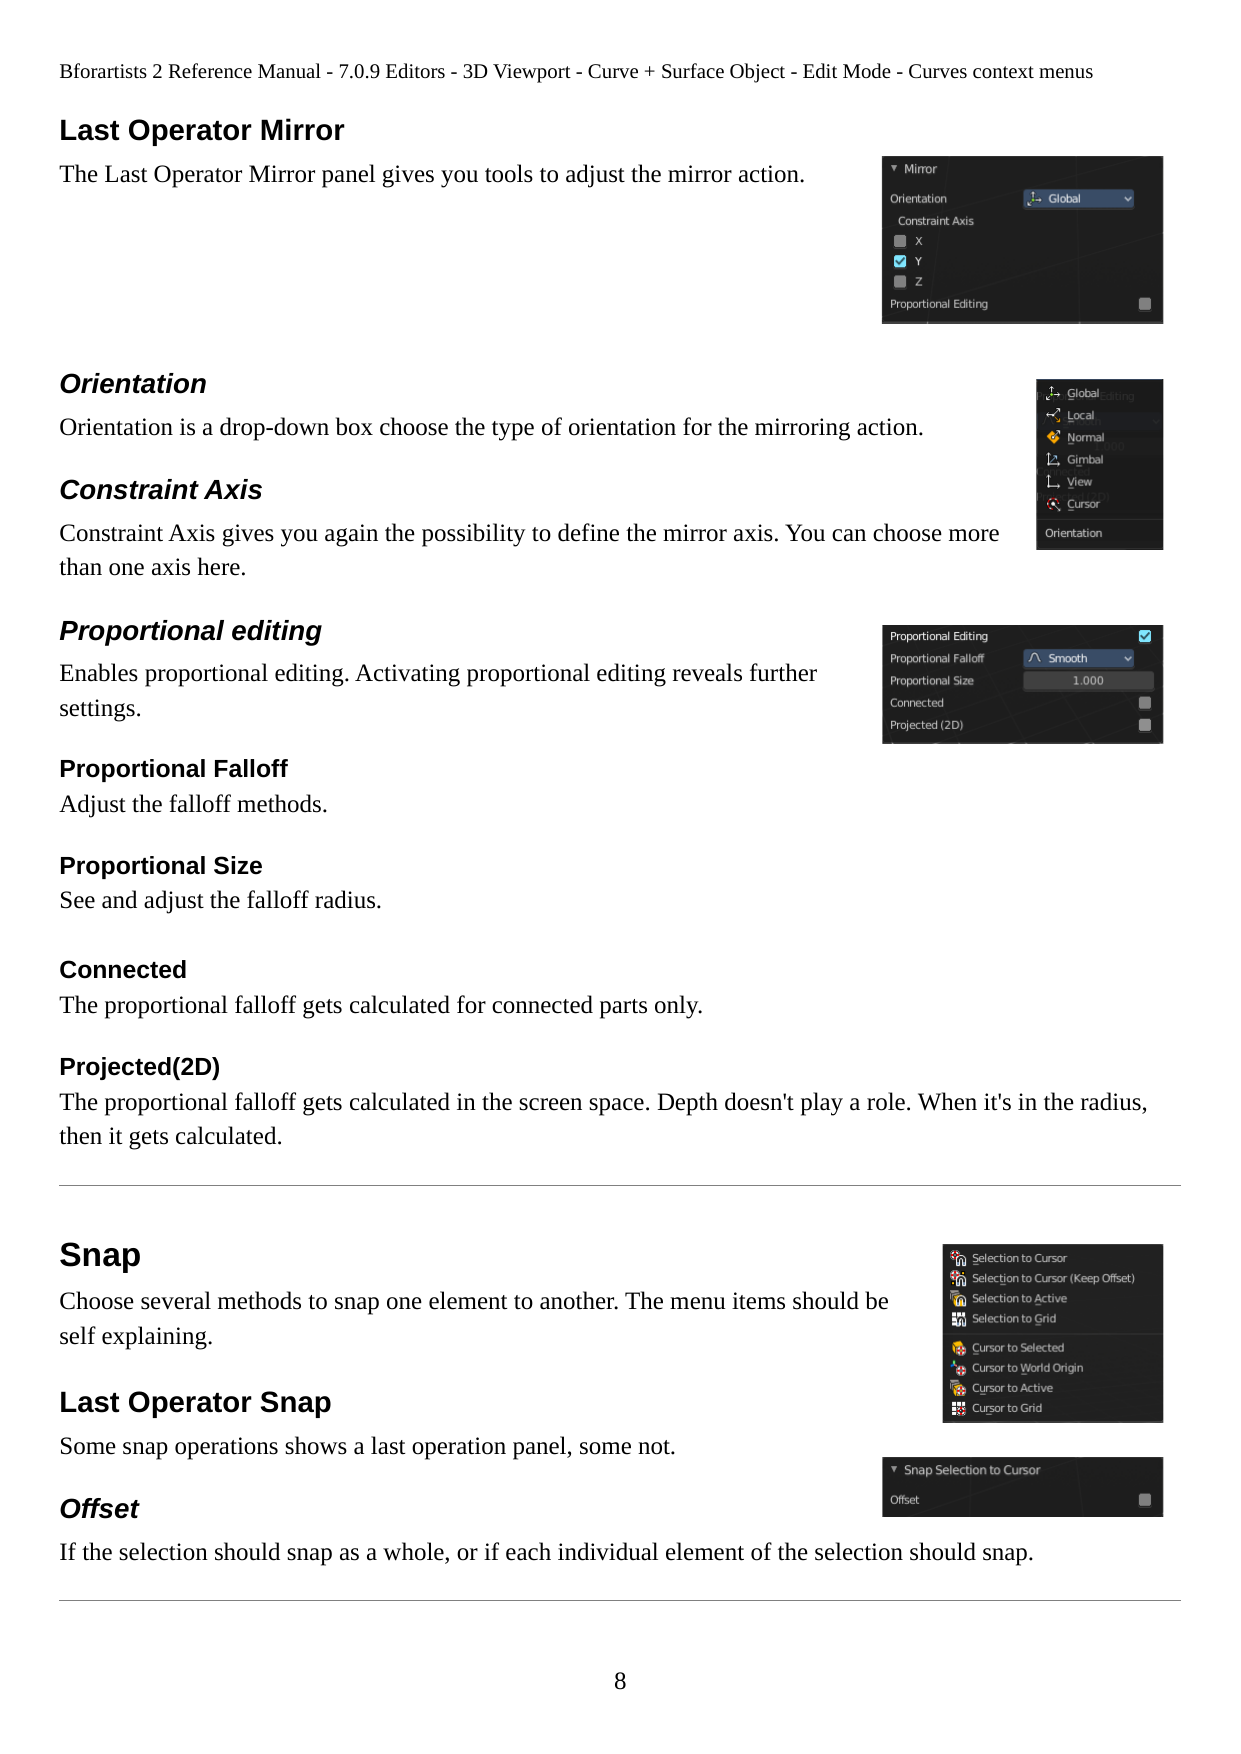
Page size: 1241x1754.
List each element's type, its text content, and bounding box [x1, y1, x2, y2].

text Adjust the falloff methods. [59, 789, 1181, 818]
picture [1036, 379, 1164, 550]
subtitle [1164, 473, 1181, 505]
subtitle Projected(2D) [59, 1052, 1181, 1080]
subtitle Orientation [59, 368, 1181, 399]
text The Last Operator Mirror panel gives you tools to adjust the mirror action. [59, 159, 881, 188]
text Orientation is a drop-down box choose the type of orientation for the mirroring action. [59, 412, 1036, 441]
subtitle Snap [59, 1235, 1181, 1274]
text Enables proportional editing. Activating proportional editing reveals further settings. [59, 658, 882, 722]
subtitle Connected [59, 956, 1181, 984]
picture [942, 1244, 1164, 1423]
text Choose several methods to snap one element to another. The menu items should be self explaining. [59, 1286, 942, 1349]
subtitle Proportional Size [59, 851, 1181, 879]
text The proportional falloff gets calculated for connected parts only. [59, 990, 1181, 1019]
subtitle [1164, 1384, 1181, 1418]
text The proportional falloff gets calculated in the screen space. Depth doesn't play a role. When it's in the radius, then it gets calculated. [59, 1087, 1181, 1150]
text Constraint Axis gives you again the possibility to define the mirror axis. You can choose more than one axis here. [59, 518, 1181, 581]
subtitle Proportional Falloff [59, 754, 1181, 783]
picture [881, 156, 1164, 324]
subtitle Last Operator Snap [59, 1384, 942, 1418]
subtitle Offset [59, 1492, 1181, 1524]
subtitle Constraint Axis [59, 473, 1036, 505]
picture [882, 1457, 1164, 1517]
text If the selection should snap as a whole, or if each individual element of the selection should snap. [59, 1537, 1181, 1565]
subtitle Last Operator Mirror [59, 113, 1181, 146]
subtitle Proportional editing [59, 614, 1181, 646]
text See and adjust the falloff radius. [59, 886, 1181, 914]
text Some snap operations shows a last operation panel, some not. [59, 1431, 1181, 1459]
picture [882, 625, 1164, 744]
